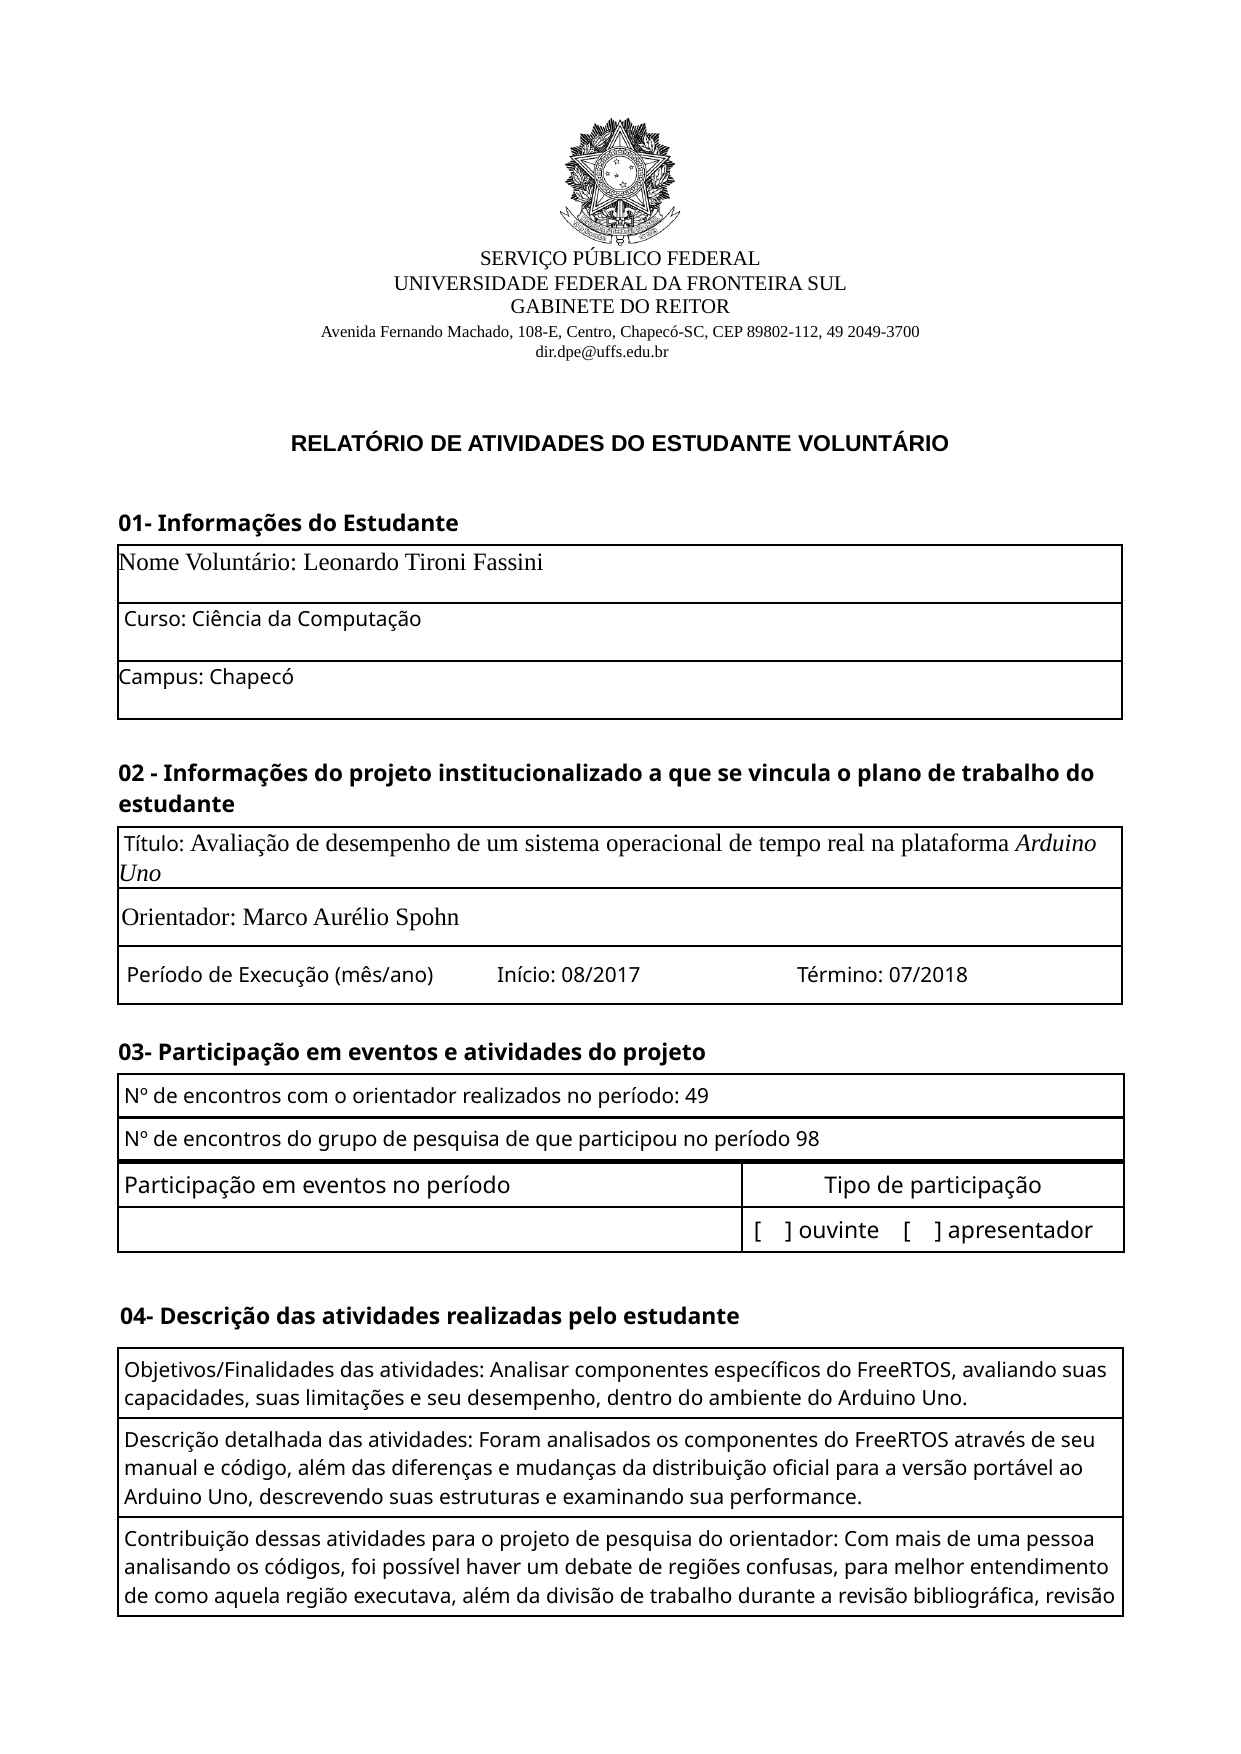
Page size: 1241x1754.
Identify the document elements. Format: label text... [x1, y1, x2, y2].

text 02 - Informações do projeto institucionalizado a que se vincula o plano de trabalho do estudante [118, 757, 1122, 820]
subtitle 03- Participação em eventos e atividades do projeto [118, 1036, 1122, 1067]
table_header Nº de encontros com o orientador realizados no período: 49 [119, 1075, 1123, 1116]
table_cell Nº de encontros do grupo de pesquisa de que participou no período 98 [119, 1119, 1123, 1159]
table_cell Período de Execução (mês/ano) [119, 947, 488, 1003]
text 04- Descrição das atividades realizadas pelo estudante [120, 1300, 1122, 1331]
subtitle 01- Informações do Estudante [118, 507, 1122, 538]
table_header Objetivos/Finalidades das atividades: Analisar componentes específicos do FreeRTOS, avaliando suas capacidades, suas limitações e seu desempenho, dentro do ambiente do Arduino Uno. [119, 1349, 1122, 1417]
table_cell Curso: Ciência da Computação [119, 604, 1121, 660]
table_cell Início: 08/2017 [489, 947, 788, 1003]
table_header Tipo de participação [743, 1164, 1123, 1206]
table_cell Campus: Chapecó [119, 662, 1121, 718]
table_cell [119, 1208, 741, 1251]
table_cell Contribuição dessas atividades para o projeto de pesquisa do orientador: Com mais de uma pessoa analisando os códigos, foi possível haver um debate de regiões confusas, para melhor entendimento de como aquela região executava, além da divisão de trabalho durante a revisão bibliográfica, revisão [119, 1518, 1122, 1615]
table_cell Orientador: Marco Aurélio Spohn [119, 889, 1121, 945]
subtitle RELATÓRIO DE ATIVIDADES DO ESTUDANTE VOLUNTÁRIO [118, 430, 1122, 457]
table_header Nome Voluntário: Leonardo Tironi Fassini [119, 546, 1121, 602]
table_cell Descrição detalhada das atividades: Foram analisados os componentes do FreeRTOS através de seu manual e código, além das diferenças e mudanças da distribuição oficial para a versão portável ao Arduino Uno, descrevendo suas estruturas e examinando sua performance. [119, 1419, 1122, 1516]
table_cell Término: 07/2018 [789, 947, 1121, 1003]
table_header Título: Avaliação de desempenho de um sistema operacional de tempo real na plataforma Arduino Uno [119, 828, 1121, 887]
table_header Participação em eventos no período [119, 1164, 741, 1206]
table_cell [ ] ouvinte [ ] apresentador [743, 1208, 1123, 1251]
